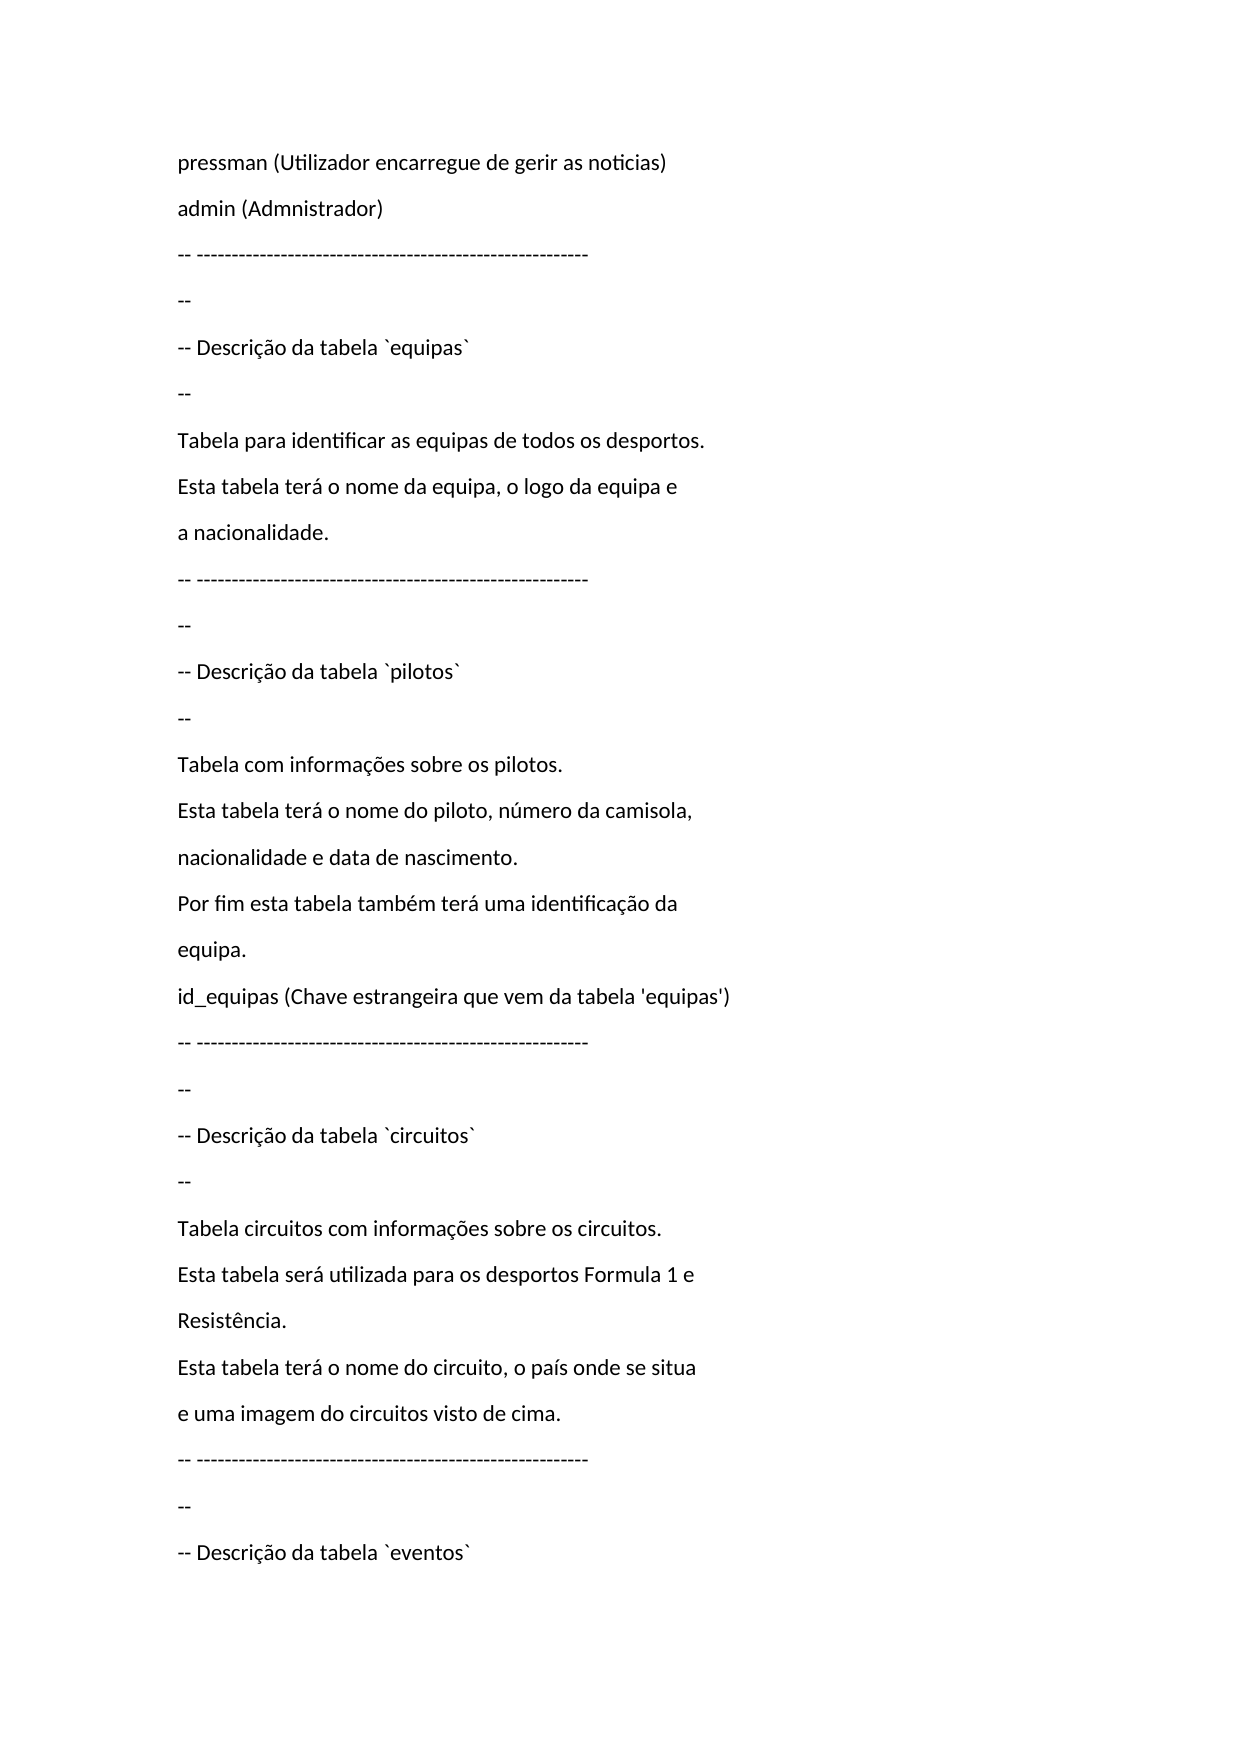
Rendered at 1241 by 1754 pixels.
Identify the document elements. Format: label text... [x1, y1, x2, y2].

text -- [177, 287, 1063, 315]
text Resistência. [177, 1306, 1063, 1334]
text Por fim esta tabela também terá uma identificação da [177, 889, 1063, 917]
text -- -------------------------------------------------------- [177, 565, 1063, 593]
text -- -------------------------------------------------------- [177, 240, 1063, 268]
text Esta tabela terá o nome do piloto, número da camisola, [177, 797, 1063, 824]
text Tabela com informações sobre os pilotos. [177, 750, 1063, 778]
text -- Descrição da tabela `circuitos` [177, 1121, 1063, 1149]
text e uma imagem do circuitos visto de cima. [177, 1399, 1063, 1427]
text -- Descrição da tabela `equipas` [177, 333, 1063, 361]
text -- -------------------------------------------------------- [177, 1446, 1063, 1473]
text -- Descrição da tabela `eventos` [177, 1538, 1063, 1566]
text -- [177, 1492, 1063, 1520]
text -- Descrição da tabela `pilotos` [177, 657, 1063, 686]
text Esta tabela terá o nome da equipa, o logo da equipa e [177, 472, 1063, 500]
text -- [177, 704, 1063, 732]
text nacionalidade e data de nascimento. [177, 843, 1063, 871]
text -- [177, 611, 1063, 639]
text Tabela circuitos com informações sobre os circuitos. [177, 1214, 1063, 1242]
text Esta tabela será utilizada para os desportos Formula 1 e [177, 1260, 1063, 1288]
text admin (Admnistrador) [177, 194, 1063, 222]
text id_equipas (Chave estrangeira que vem da tabela 'equipas') [177, 982, 1063, 1010]
text Esta tabela terá o nome do circuito, o país onde se situa [177, 1353, 1063, 1381]
text -- -------------------------------------------------------- [177, 1028, 1063, 1056]
text -- [177, 379, 1063, 407]
text pressman (Utilizador encarregue de gerir as noticias) [177, 148, 1063, 176]
text -- [177, 1167, 1063, 1195]
text equipa. [177, 936, 1063, 964]
text -- [177, 1075, 1063, 1103]
text a nacionalidade. [177, 518, 1063, 546]
text Tabela para identificar as equipas de todos os desportos. [177, 426, 1063, 454]
